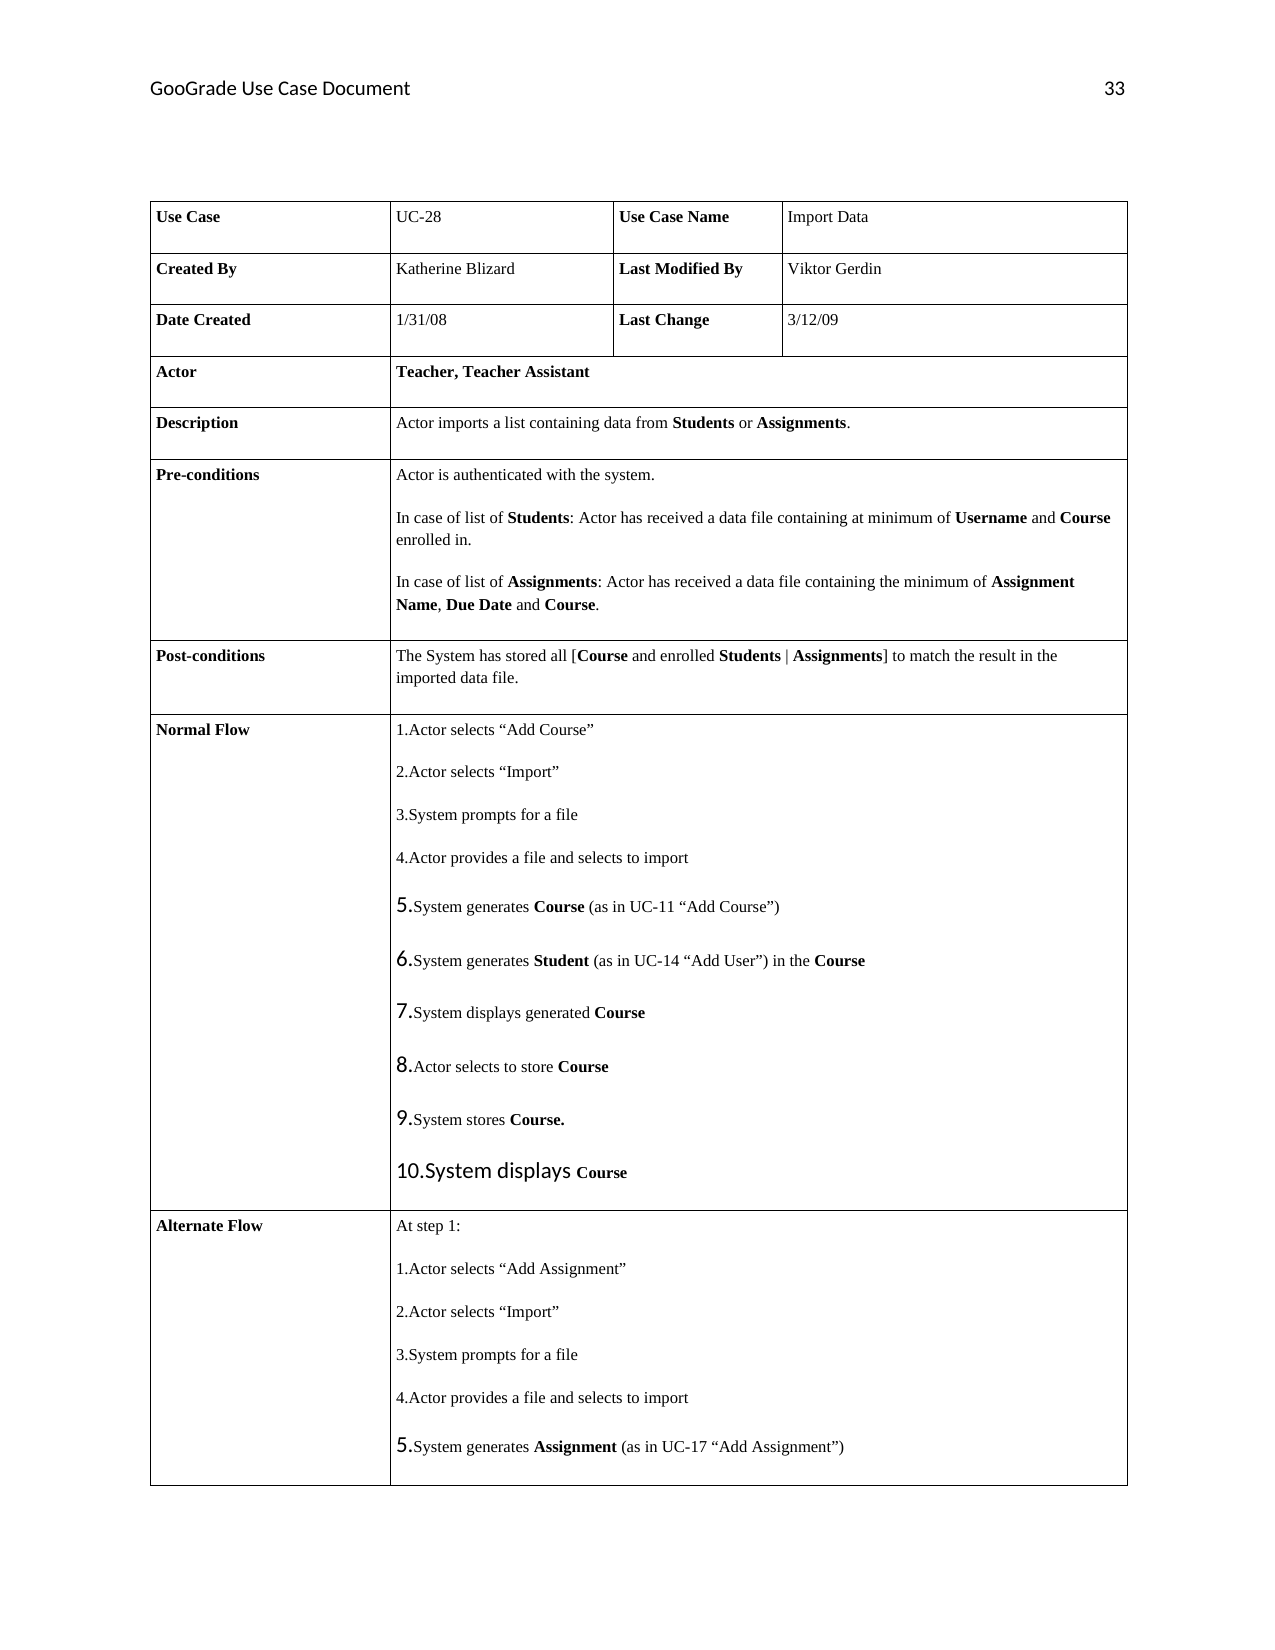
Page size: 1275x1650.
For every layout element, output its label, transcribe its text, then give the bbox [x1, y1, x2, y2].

table_cell Normal Flow [151, 715, 390, 1210]
table_cell Post-conditions [151, 641, 390, 713]
table_cell Viktor Gerdin [783, 254, 1127, 304]
table_cell Actor [151, 357, 390, 407]
table_header UC-28 [391, 202, 613, 253]
table_cell Teacher, Teacher Assistant [391, 357, 1127, 407]
table_cell Last Modified By [614, 254, 782, 304]
table_cell Description [151, 408, 390, 459]
table_cell Actor selects “Add Course” Actor selects “Import” System prompts for a file Actor provides a file and selects to import System generates Course (as in UC-11 “Add Course”) System generates Student (as in UC-14 “Add User”) in the Course System displays generated Course Actor selects to store Course System stores Course. System displays Course [391, 715, 1127, 1210]
table_cell Created By [151, 254, 390, 304]
table_cell At step 1: Actor selects “Add Assignment” Actor selects “Import” System prompts for a file Actor provides a file and selects to import System generates Assignment (as in UC-17 “Add Assignment”) System displays generated Assignments Actor selects to store Assignment System stores Assignments System displays Assignments [391, 1211, 1127, 1485]
table_cell The System has stored all [Course and enrolled Students | Assignments] to match the result in the imported data file. [391, 641, 1127, 713]
table_cell Alternate Flow [151, 1211, 390, 1485]
table_header Use Case [151, 202, 390, 253]
table_cell Date Created [151, 305, 390, 356]
table_cell Actor imports a list containing data from Students or Assignments. [391, 408, 1127, 459]
table_cell Actor is authenticated with the system. In case of list of Students: Actor has received a data file containing at minimum of Username and Course enrolled in. In case of list of Assignments: Actor has received a data file containing the minimum of Assignment Name, Due Date and Course. [391, 460, 1127, 640]
table_header Use Case Name [614, 202, 782, 253]
table_cell 1/31/08 [391, 305, 613, 356]
table_header Import Data [783, 202, 1127, 253]
table_cell 3/12/09 [783, 305, 1127, 356]
table_cell Katherine Blizard [391, 254, 613, 304]
table_cell Last Change [614, 305, 782, 356]
table_cell Pre-conditions [151, 460, 390, 640]
